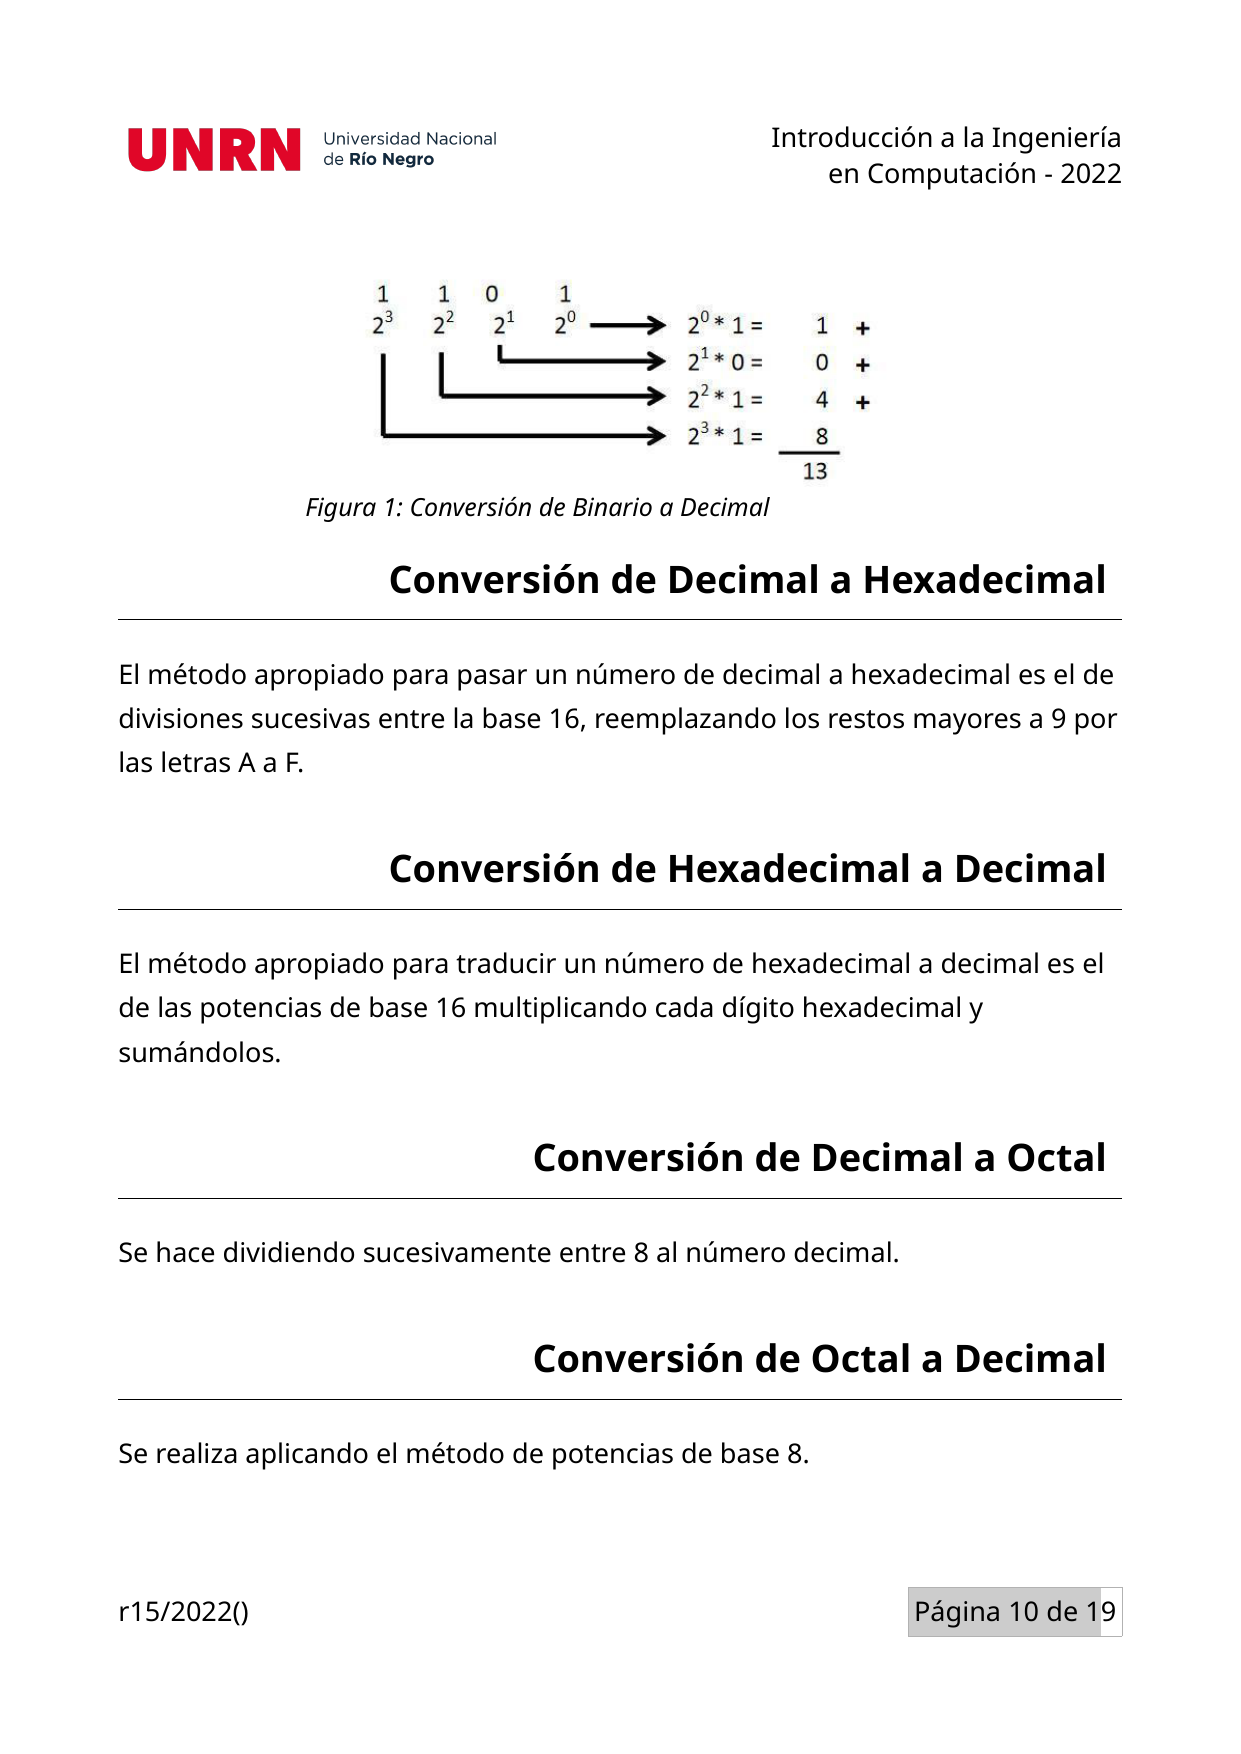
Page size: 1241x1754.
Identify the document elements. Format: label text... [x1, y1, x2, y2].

subtitle Conversión de Decimal a Hexadecimal [118, 221, 1122, 619]
subtitle Conversión de Hexadecimal a Decimal [118, 827, 1122, 909]
text Se hace dividiendo sucesivamente entre 8 al número decimal. [118, 1234, 1122, 1271]
text El método apropiado para traducir un número de hexadecimal a decimal es el de las potencias de base 16 multiplicando cada dígito hexadecimal y sumándolos. [118, 945, 1122, 1070]
subtitle Conversión de Decimal a Octal [118, 1117, 1122, 1198]
picture [324, 263, 917, 490]
picture [118, 118, 505, 180]
text El método apropiado para pasar un número de decimal a hexadecimal es el de divisiones sucesivas entre la base 16, reemplazando los restos mayores a 9 por las letras A a F. [118, 655, 1122, 781]
subtitle Conversión de Octal a Decimal [118, 1317, 1122, 1399]
text Se realiza aplicando el método de potencias de base 8. [118, 1435, 1122, 1472]
text Figura 1: Conversión de Binario a Decimal [305, 263, 935, 523]
